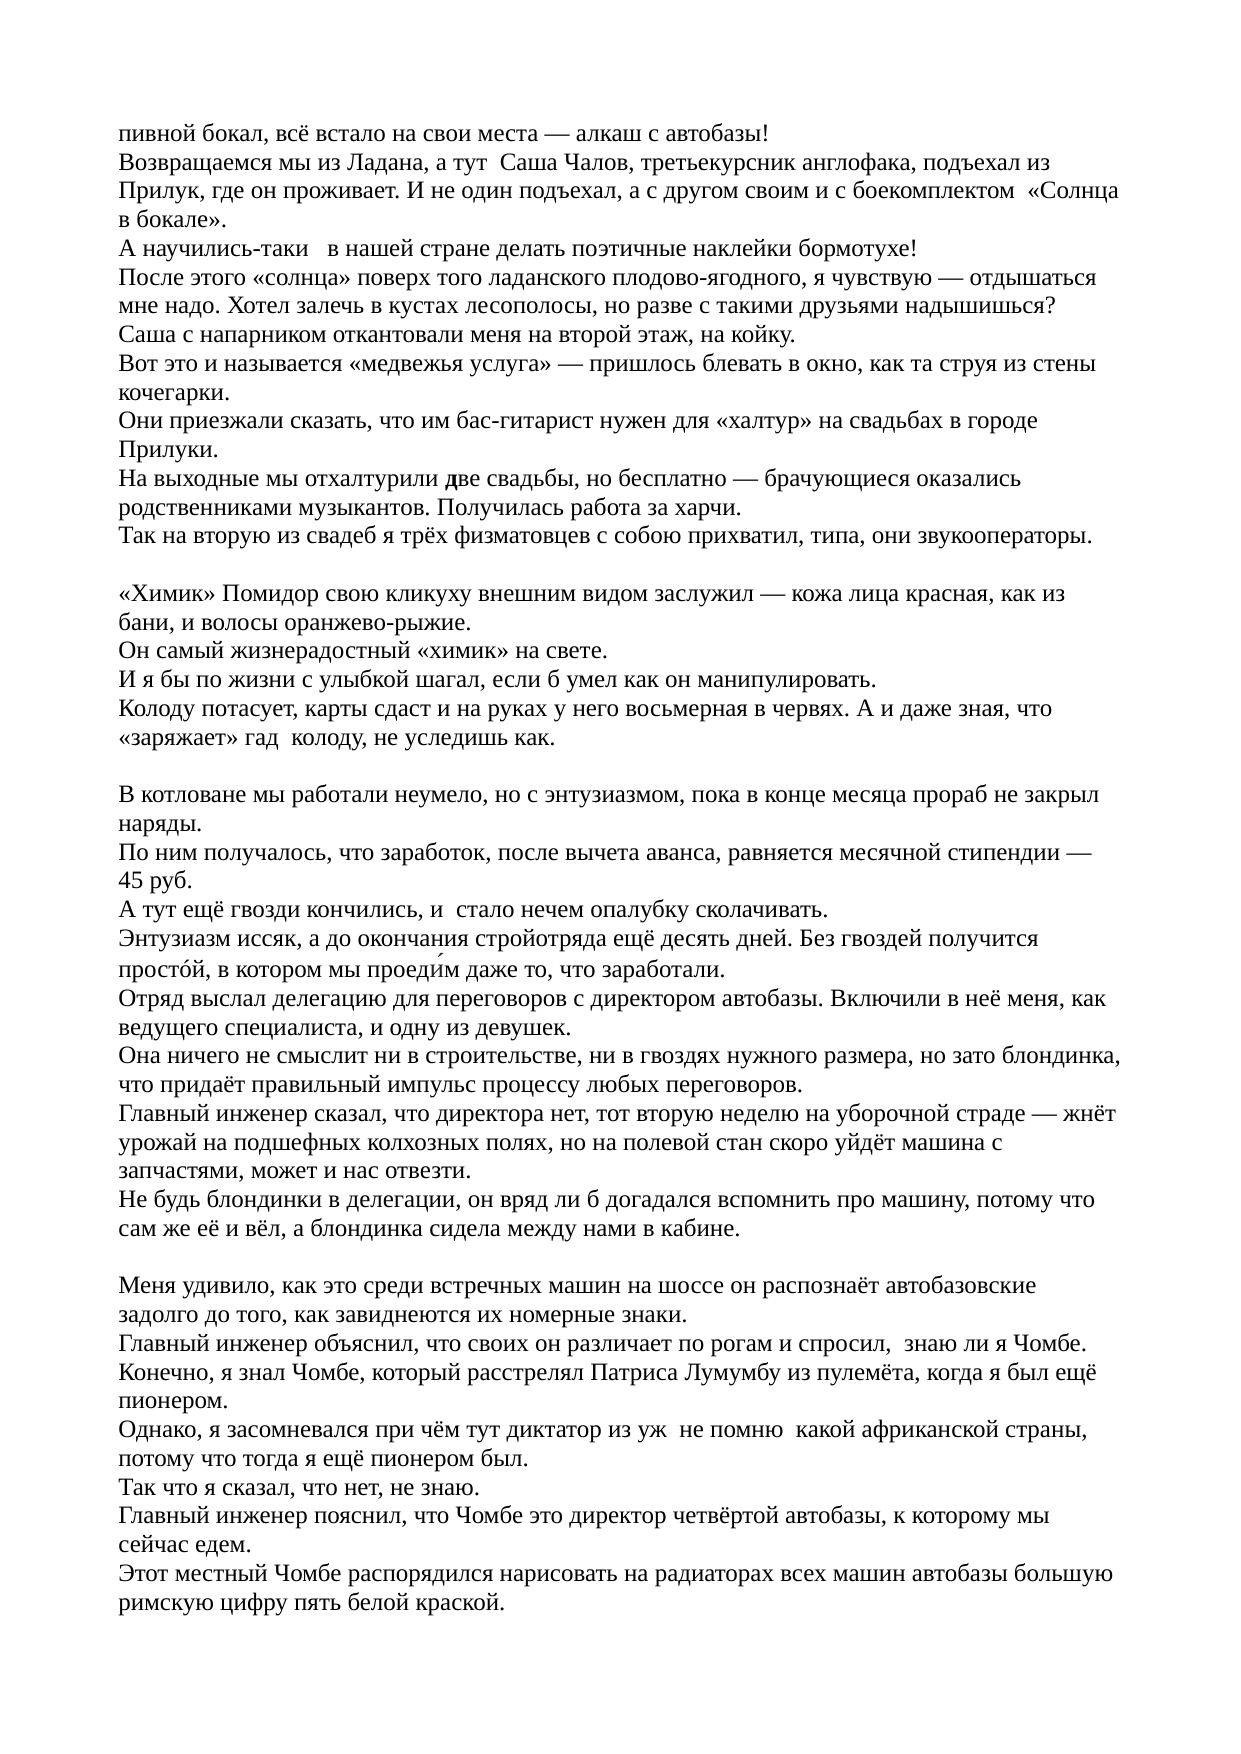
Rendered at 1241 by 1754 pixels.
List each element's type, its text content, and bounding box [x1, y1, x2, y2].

text Однако, я засомневался при чём тут диктатор из уж не помню какой африканской страны, потому что тогда я ещё пионером был. [118, 1414, 1122, 1472]
text Меня удивило, как это среди встречных машин на шоссе он распознаёт автобазовские задолго до того, как завиднеются их номерные знаки. [118, 1271, 1122, 1328]
text Главный инженер объяснил, что своих он различает по рогам и спросил, знаю ли я Чомбе. [118, 1328, 1122, 1357]
text Он самый жизнерадостный «химик» на свете. [118, 636, 1122, 664]
text Отряд выслал делегацию для переговоров с директором автобазы. Включили в неё меня, как ведущего специалиста, и одну из девушек. [118, 983, 1122, 1041]
text пивной бокал, всё встало на свои места — алкаш с автобазы! [118, 118, 1122, 147]
text А тут ещё гвозди кончились, и стало нечем опалубку сколачивать. [118, 894, 1122, 923]
text Саша с напарником откантовали меня на второй этаж, на койку. [118, 319, 1122, 348]
text Так что я сказал, что нет, не знаю. [118, 1472, 1122, 1501]
text «Химик» Помидор свою кликуху внешним видом заслужил — кожа лица красная, как из бани, и волосы оранжево-рыжие. [118, 578, 1122, 636]
text По ним получалось, что заработок, после вычета аванса, равняется месячной стипендии — 45 руб. [118, 837, 1122, 894]
text Они приезжали сказать, что им бас-гитарист нужен для «халтур» на свадьбах в городе Прилуки. [118, 406, 1122, 463]
text И я бы по жизни с улыбкой шагал, если б умел как он манипулировать. [118, 664, 1122, 693]
text А научились-таки в нашей стране делать поэтичные наклейки бормотухе! [118, 233, 1122, 262]
text После этого «солнца» поверх того ладанского плодово-ягодного, я чувствую — отдышаться мне надо. Хотел залечь в кустах лесополосы, но разве с такими друзьями надышишься? [118, 262, 1122, 319]
text В котловане мы работали неумело, но с энтузиазмом, пока в конце месяца прораб не закрыл наряды. [118, 779, 1122, 837]
text Конечно, я знал Чомбе, который расстрелял Патриса Лумумбу из пулемёта, когда я был ещё пионером. [118, 1357, 1122, 1414]
text На выходные мы отхалтурили две свадьбы, но бесплатно — брачующиеся оказались родственниками музыкантов. Получилась работа за харчи. [118, 463, 1122, 521]
text Не будь блондинки в делегации, он вряд ли б догадался вспомнить про машину, потому что сам же её и вёл, а блондинка сидела между нами в кабине. [118, 1184, 1122, 1242]
text Энтузиазм иссяк, а до окончания стройотряда ещё десять дней. Без гвоздей получится простóй, в котором мы проеди́м даже то, что заработали. [118, 923, 1122, 983]
text Так на вторую из свадеб я трёх физматовцев с собою прихватил, типа, они звукооператоры. [118, 521, 1122, 549]
text Вот это и называется «медвежья услуга» — пришлось блевать в окно, как та струя из стены кочегарки. [118, 348, 1122, 406]
text Этот местный Чомбе распорядился нарисовать на радиаторах всех машин автобазы большую римскую цифру пять белой краской. [118, 1558, 1122, 1616]
text Возвращаемся мы из Ладана, а тут Саша Чалов, третьекурсник англофака, подъехал из Прилук, где он проживает. И не один подъехал, а с другом своим и с боекомплектом «Солнца в бокале». [118, 147, 1122, 233]
text Главный инженер сказал, что директора нет, тот вторую неделю на уборочной страде — жнёт урожай на подшефных колхозных полях, но на полевой стан скоро уйдёт машина с запчастями, может и нас отвезти. [118, 1098, 1122, 1184]
text Она ничего не смыслит ни в строительстве, ни в гвоздях нужного размера, но зато блондинка, что придаёт правильный импульс процессу любых переговоров. [118, 1041, 1122, 1098]
text Колоду потасует, карты сдаст и на руках у него восьмерная в червях. А и даже зная, что «заряжает» гад колоду, не уследишь как. [118, 693, 1122, 751]
text Главный инженер пояснил, что Чомбе это директор четвёртой автобазы, к которому мы сейчас едем. [118, 1501, 1122, 1558]
